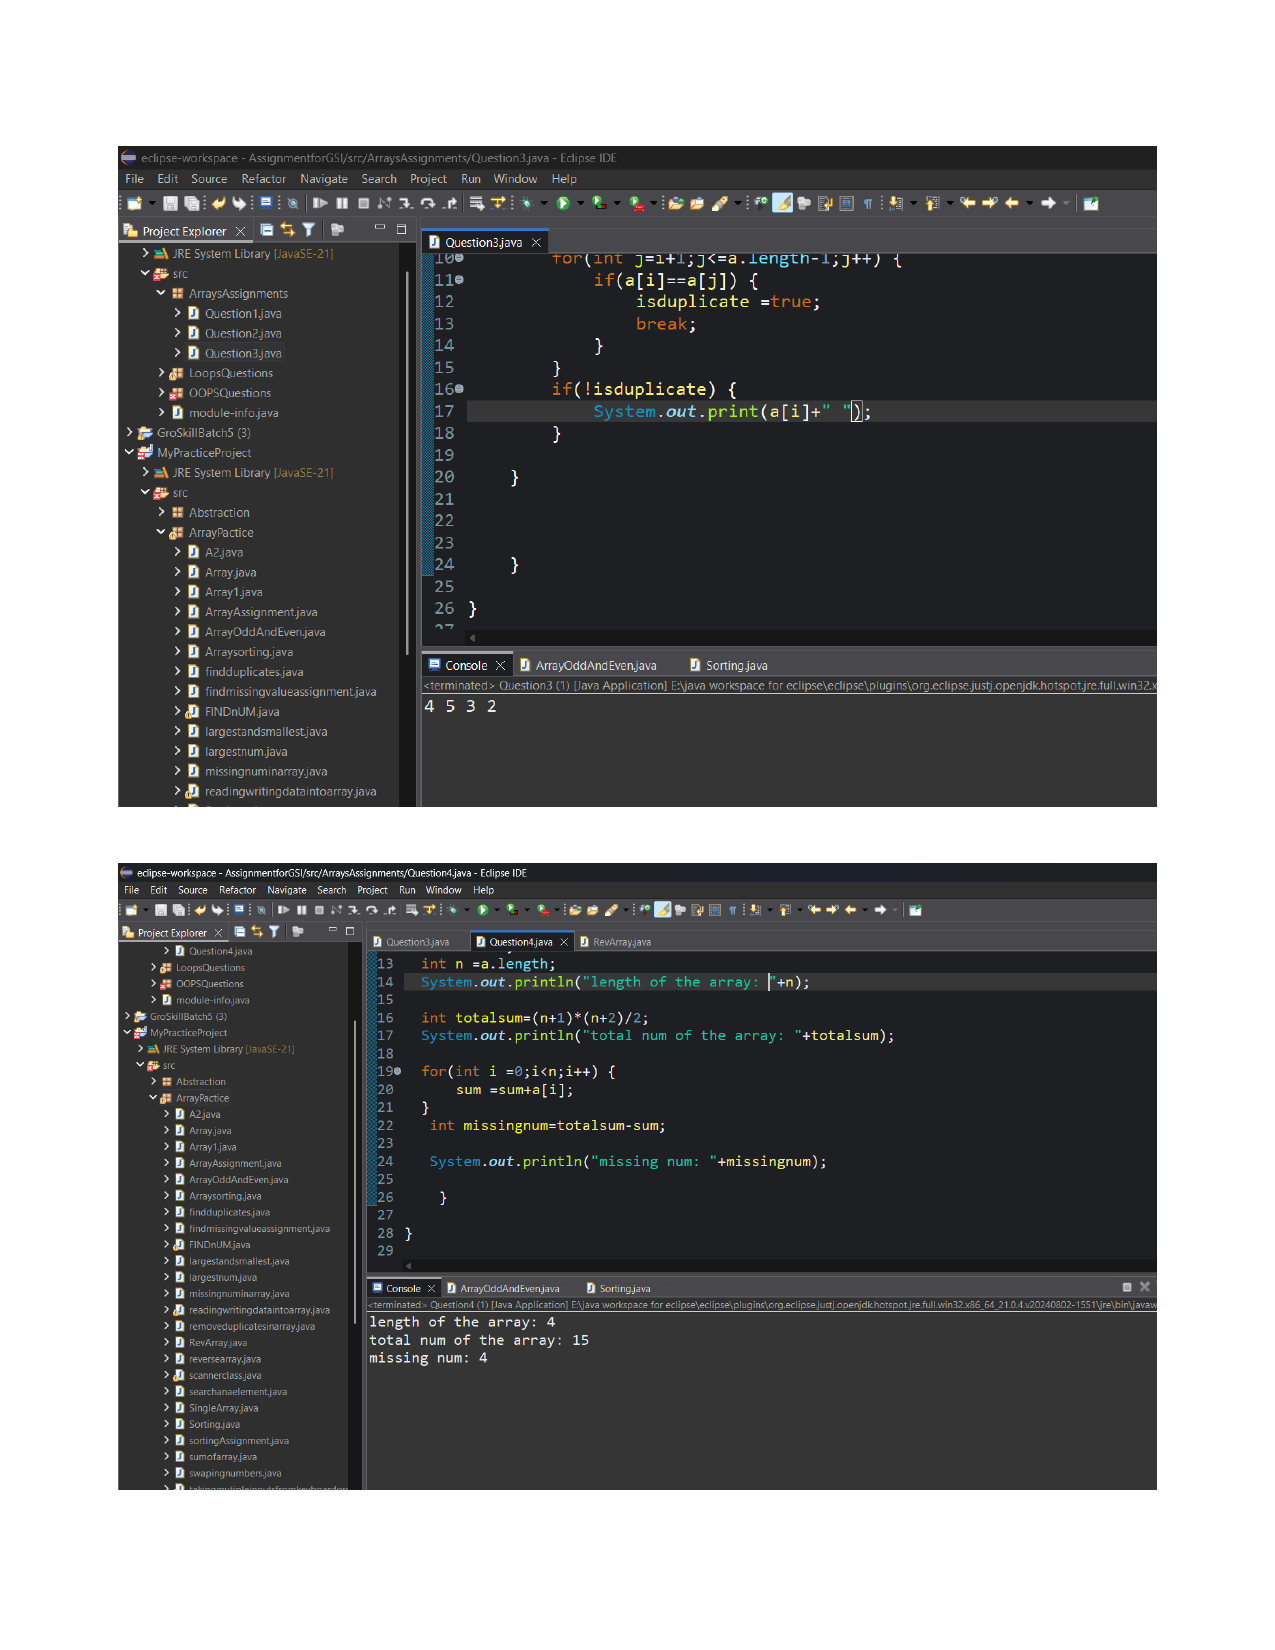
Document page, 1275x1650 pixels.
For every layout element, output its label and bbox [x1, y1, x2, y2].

picture [118, 863, 1157, 1490]
picture [118, 146, 1157, 807]
